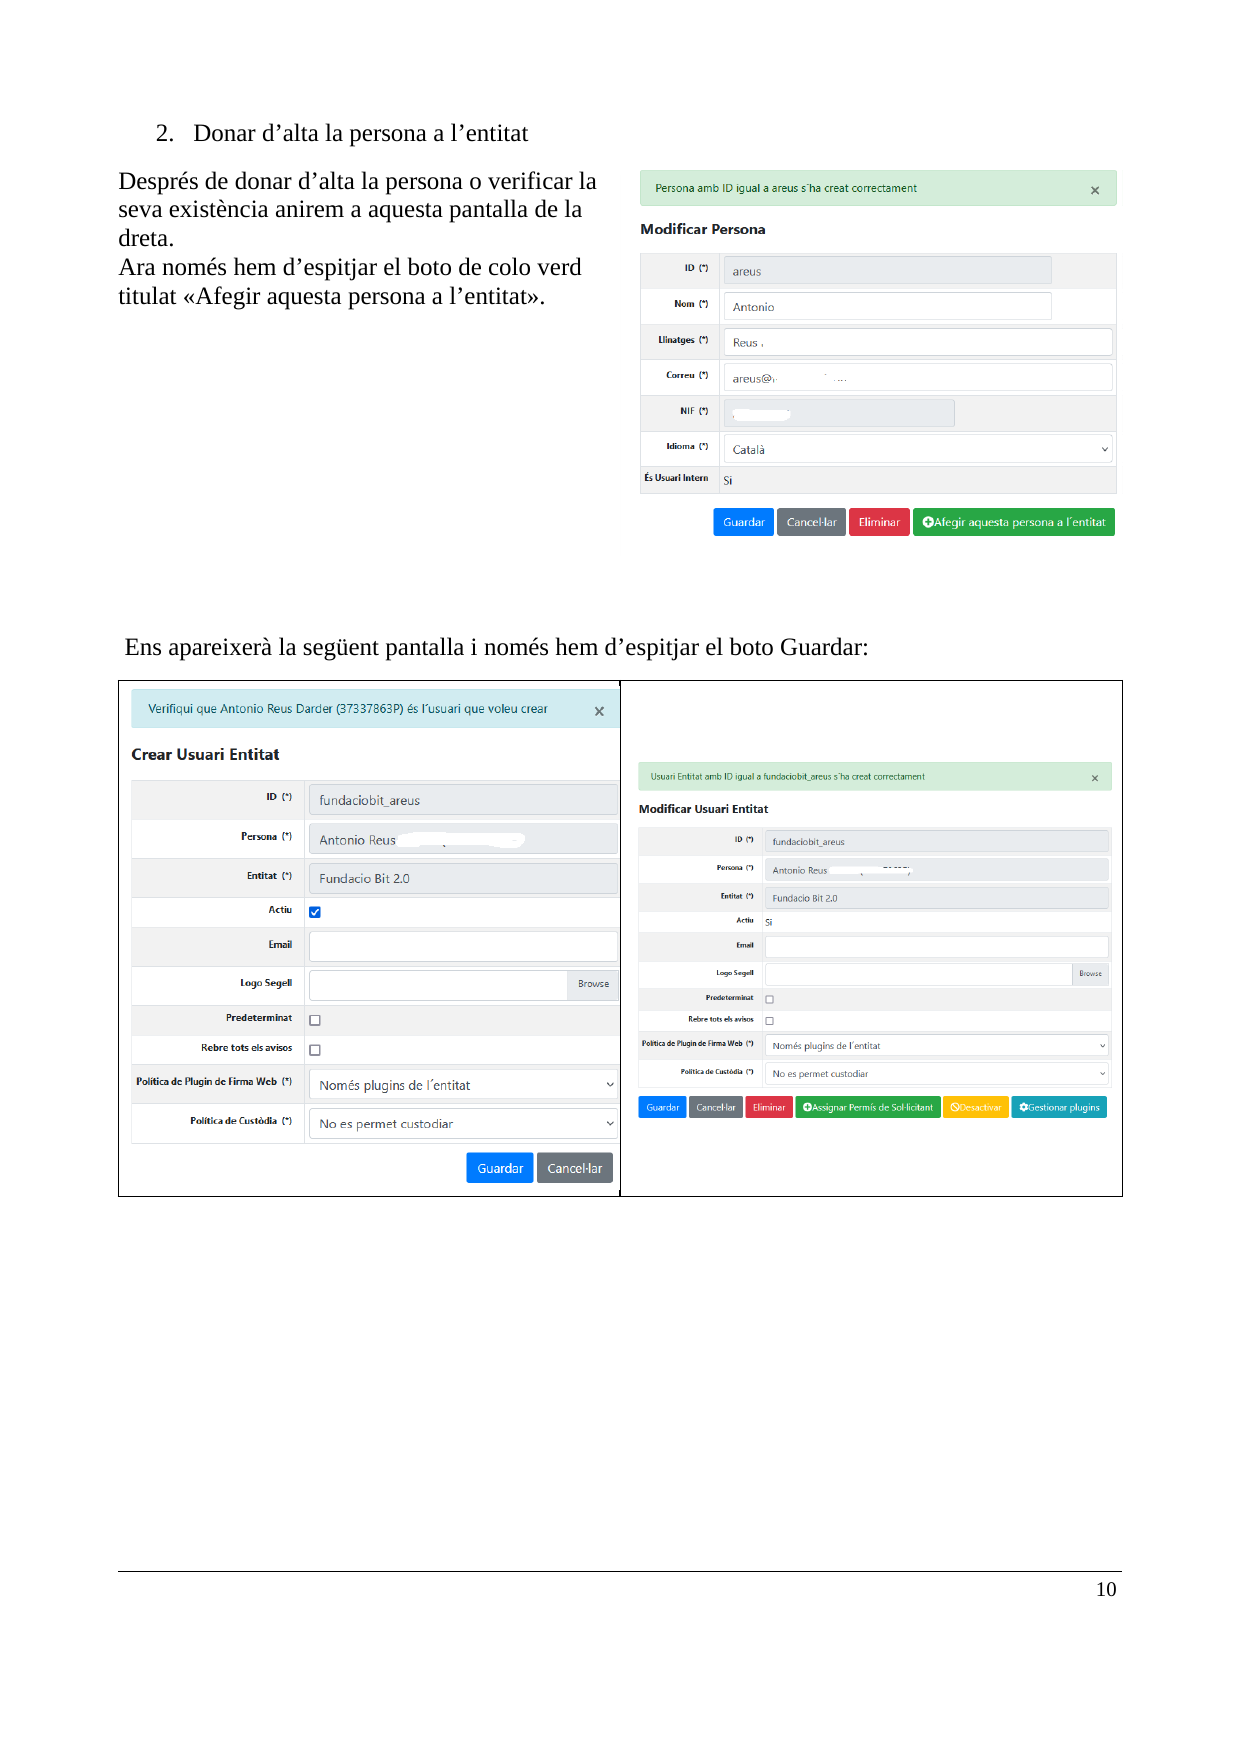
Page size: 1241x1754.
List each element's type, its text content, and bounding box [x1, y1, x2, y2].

table_header [621, 681, 1122, 1196]
list Donar d’alta la persona a l’entitat [156, 118, 1122, 147]
text Ens apareixerà la següent pantalla i només hem d’espitjar el boto Guardar: [118, 632, 1122, 661]
picture [620, 165, 1123, 556]
table_header [620, 556, 1122, 584]
picture [628, 757, 1114, 1120]
table_header Després de donar d’alta la persona o verificar la seva existència anirem a aquesta pantalla de la dreta. Ara només hem d’espitjar el boto de colo verd titulat «Afegir aquesta persona a l’entitat». [118, 166, 620, 584]
picture [123, 686, 620, 1190]
table_header [119, 681, 619, 1196]
